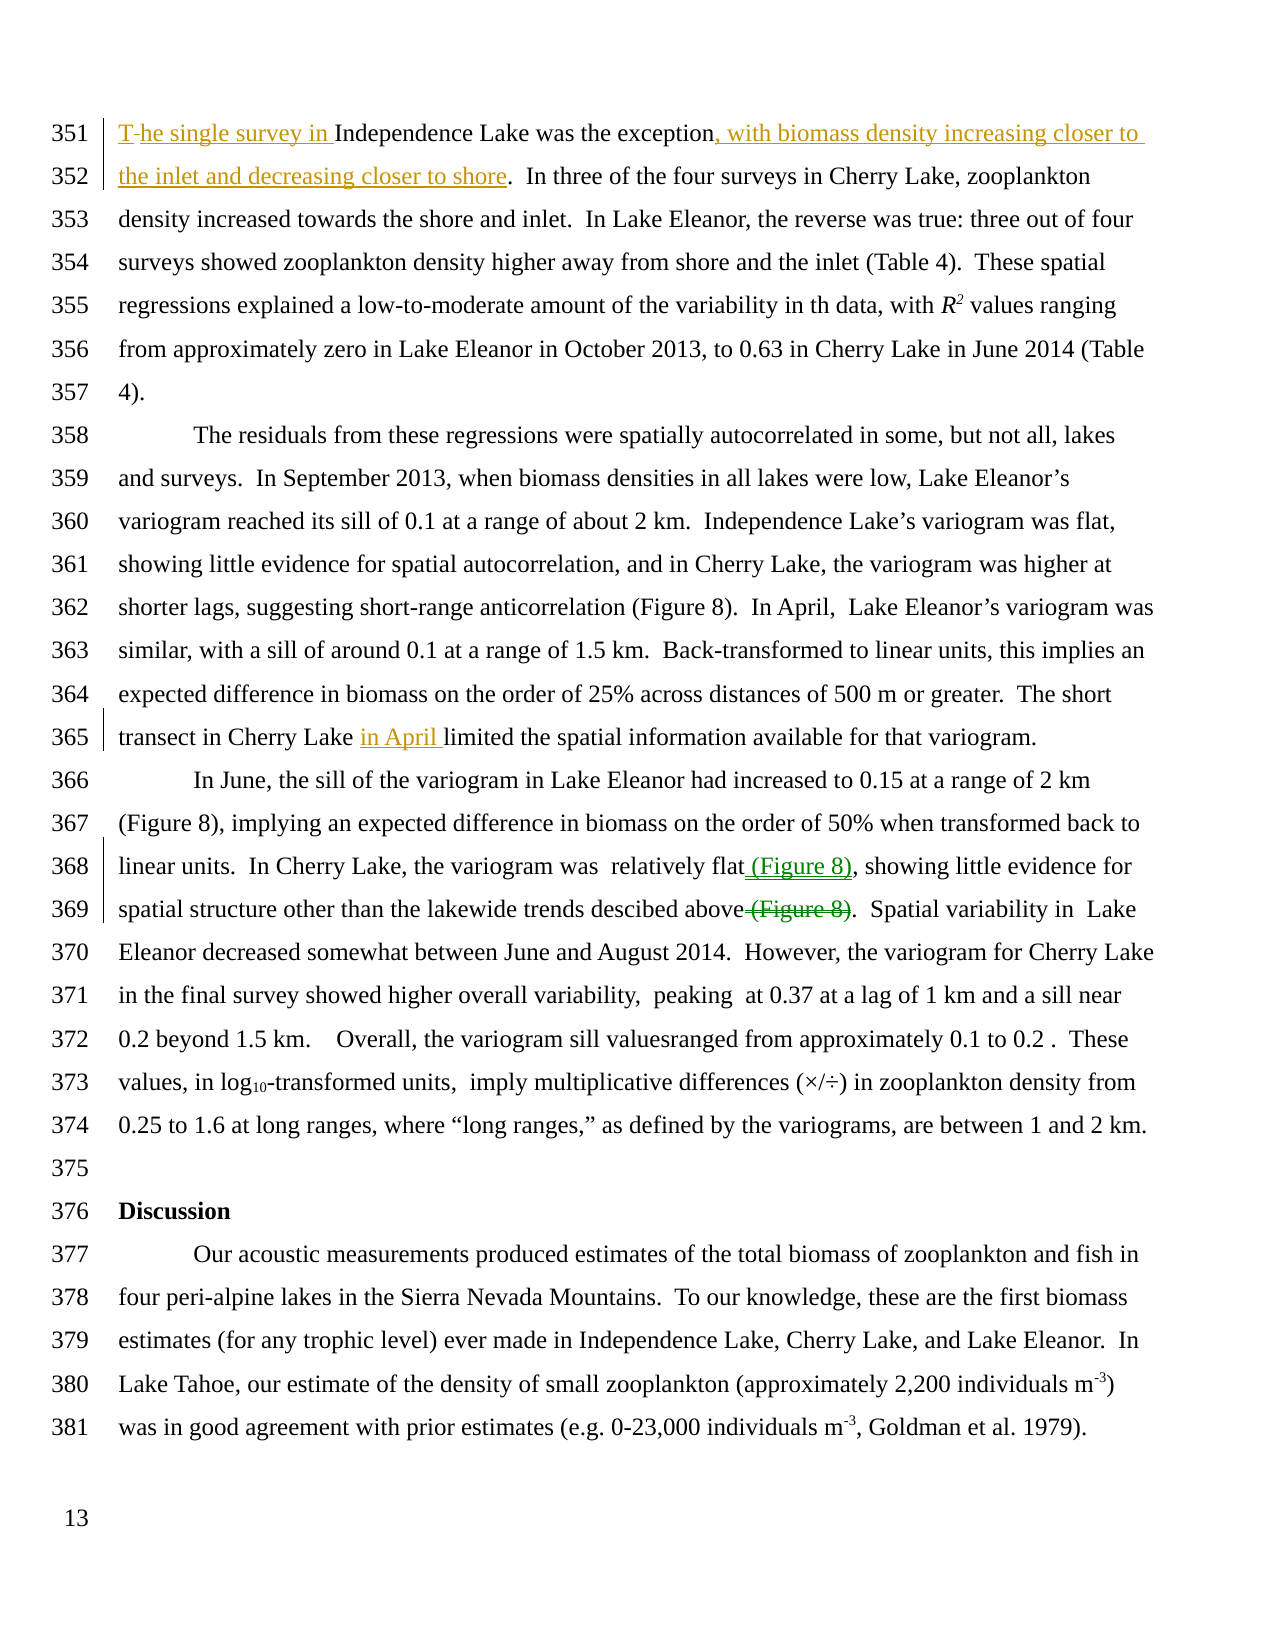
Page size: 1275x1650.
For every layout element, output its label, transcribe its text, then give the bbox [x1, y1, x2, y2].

text Discussion [118, 1196, 1157, 1225]
text The residuals from these regressions were spatially autocorrelated in some, but not all, lakes and surveys. In September 2013, when biomass densities in all lakes were low, Lake Eleanor’s variogram reached its sill of 0.1 at a range of about 2 km. Independence Lake’s variogram was flat, showing little evidence for spatial autocorrelation, and in Cherry Lake, the variogram was higher at shorter lags, suggesting short-range anticorrelation (Figure 8). In April, Lake Eleanor’s variogram was similar, with a sill of around 0.1 at a range of 1.5 km. Back-transformed to linear units, this implies an expected difference in biomass on the order of 25% across distances of 500 m or greater. The short transect in Cherry Lake in April limited the spatial information available for that variogram. [118, 420, 1157, 751]
text In June, the sill of the variogram in Lake Eleanor had increased to 0.15 at a range of 2 km (Figure 8), implying an expected difference in biomass on the order of 50% when transformed back to linear units. In Cherry Lake, the variogram was relatively flat (Figure 8), showing little evidence for spatial structure other than the lakewide trends descibed above. Spatial variability in Lake Eleanor decreased somewhat between June and August 2014. However, the variogram for Cherry Lake in the final survey showed higher overall variability, peaking at 0.37 at a lag of 1 km and a sill near 0.2 beyond 1.5 km. Overall, the variogram sill valuesranged from approximately 0.1 to 0.2 . These values, in log10-transformed units, imply multiplicative differences (×/÷) in zooplankton density from 0.25 to 1.6 at long ranges, where “long ranges,” as defined by the variograms, are between 1 and 2 km. [118, 765, 1157, 1139]
text Zooplankton biomass density displayed significant trends with respect to distance from the inlet and shore in most surveys, though the directions of these trends were variable (Table 4). The most pronounced trend was in Cherry Lake in June 2014, where zooplankton biomass density was an order of magnitude higher near the lake’s inlet than near the dam at the other end. In eight out of the nine surveys, the signs of the coefficients for distance from shore and distance from the inlet were the same. The single survey in Independence Lake was the exception, with biomass density increasing closer to the inlet and decreasing closer to shore. In three of the four surveys in Cherry Lake, zooplankton density increased towards the shore and inlet. In Lake Eleanor, the reverse was true: three out of four surveys showed zooplankton density higher away from shore and the inlet (Table 4). These spatial regressions explained a low-to-moderate amount of the variability in th data, with R2 values ranging from approximately zero in Lake Eleanor in October 2013, to 0.63 in Cherry Lake in June 2014 (Table 4). [118, 118, 1157, 406]
text Our acoustic measurements produced estimates of the total biomass of zooplankton and fish in four peri-alpine lakes in the Sierra Nevada Mountains. To our knowledge, these are the first biomass estimates (for any trophic level) ever made in Independence Lake, Cherry Lake, and Lake Eleanor. In Lake Tahoe, our estimate of the density of small zooplankton (approximately 2,200 individuals m-3) was in good agreement with prior estimates (e.g. 0-23,000 individuals m-3, Goldman et al. 1979). [118, 1239, 1157, 1441]
